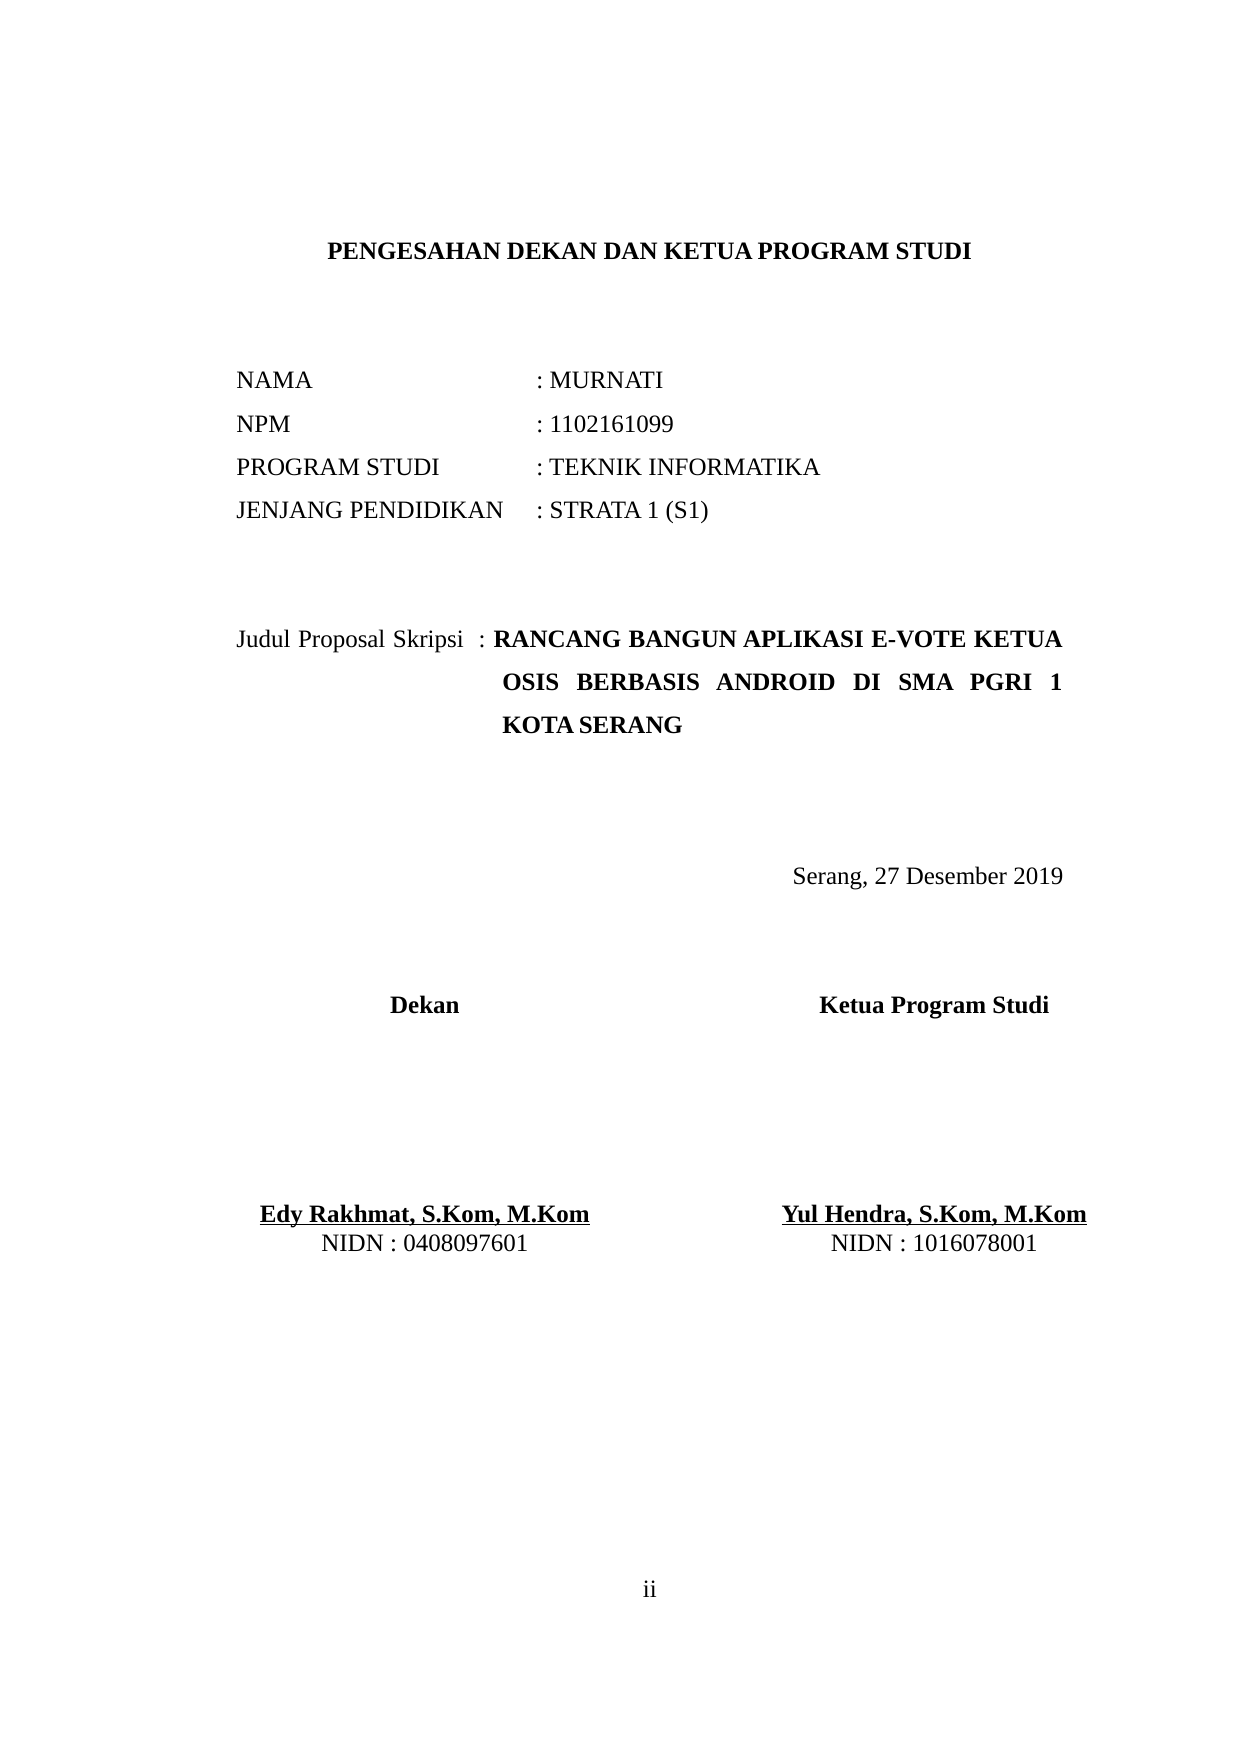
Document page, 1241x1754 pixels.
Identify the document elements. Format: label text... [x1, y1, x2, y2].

table_header Dekan [236, 990, 613, 1019]
table_cell Edy Rakhmat, S.Kom, M.Kom [236, 1199, 613, 1228]
text PROGRAM STUDI : TEKNIK INFORMATIKA [236, 452, 1063, 481]
table_header Ketua Program Studi [764, 990, 1104, 1019]
table_cell Yul Hendra, S.Kom, M.Kom [764, 1199, 1104, 1228]
table_cell [613, 1228, 764, 1256]
table_cell [613, 1199, 764, 1228]
text Judul Proposal Skripsi : RANCANG BANGUN APLIKASI E-VOTE KETUA OSIS BERBASIS ANDROID DI SMA PGRI 1 KOTA SERANG [236, 624, 1063, 739]
text JENJANG PENDIDIKAN : STRATA 1 (S1) [236, 495, 1063, 524]
text NPM : 1102161099 [236, 409, 1063, 437]
table_cell NIDN : 1016078001 [764, 1228, 1104, 1256]
table_cell [613, 1019, 764, 1199]
table_cell [236, 1019, 613, 1199]
table_cell NIDN : 0408097601 [236, 1228, 613, 1256]
text PENGESAHAN DEKAN DAN KETUA PROGRAM STUDI [236, 236, 1063, 265]
table_cell [764, 1019, 1104, 1199]
text Serang, 27 Desember 2019 [236, 861, 1063, 889]
table_header [613, 990, 764, 1019]
text NAMA : MURNATI [236, 366, 1063, 394]
